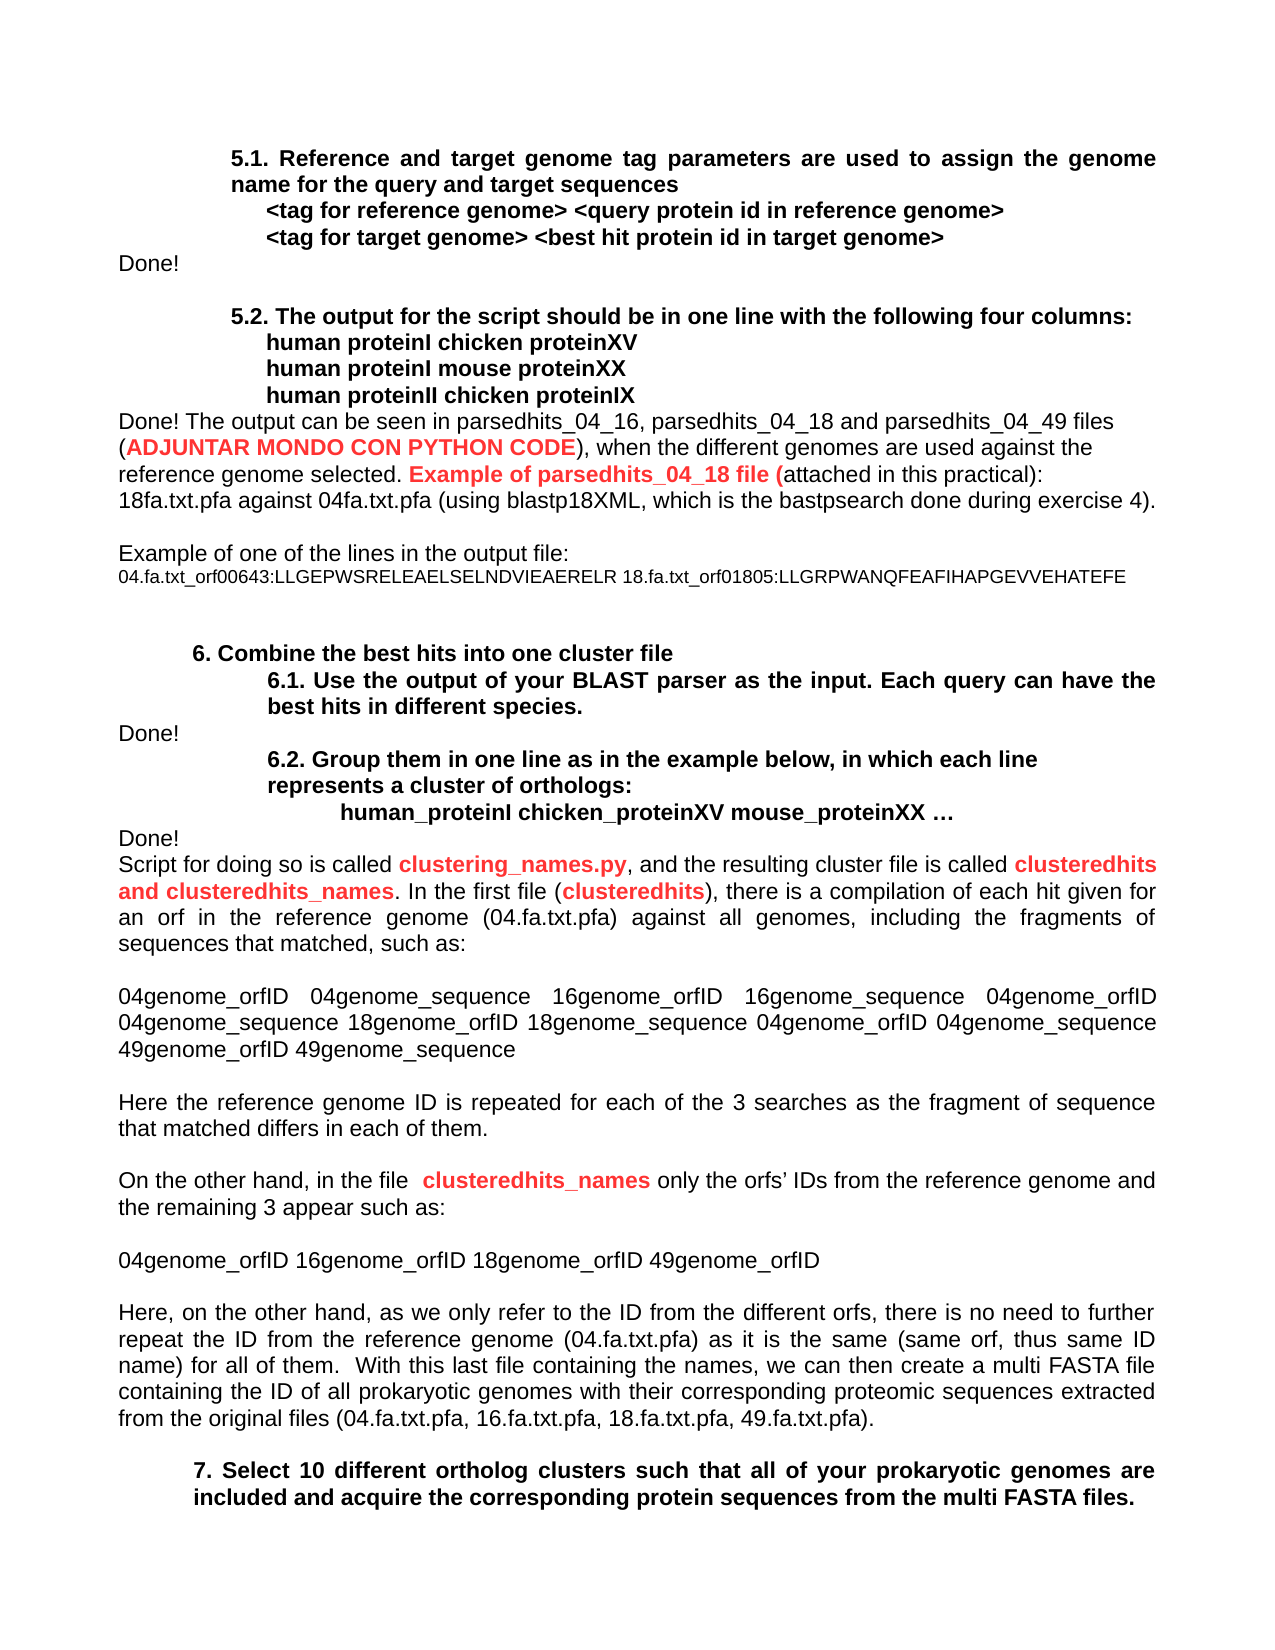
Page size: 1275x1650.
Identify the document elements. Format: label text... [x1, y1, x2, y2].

text 04genome_orfID 16genome_orfID 18genome_orfID 49genome_orfID [118, 1247, 1157, 1273]
text 6. Combine the best hits into one cluster file [118, 640, 1157, 667]
text <tag for target genome> <best hit protein id in target genome> [118, 223, 1157, 250]
text Done! [118, 250, 1157, 276]
text 04.fa.txt_orf00643:LLGEPWSRELEAELSELNDVIEAERELR 18.fa.txt_orf01805:LLGRPWANQFEAFIHAPGEVVEHATEFE [118, 566, 1157, 588]
text human proteinI chicken proteinXV [118, 329, 1157, 355]
text human_proteinI chicken_proteinXV mouse_proteinXX … [118, 798, 1157, 825]
list 6.2. Group them in one line as in the example below, in which each line represents a cluster of orthologs: [229, 746, 1157, 798]
text Done! [118, 825, 1157, 851]
text human proteinII chicken proteinIX [118, 382, 1157, 408]
text Script for doing so is called clustering_names.py, and the resulting cluster file is called clusteredhits and clusteredhits_names. In the first file (clusteredhits), there is a compilation of each hit given for an orf in the reference genome (04.fa.txt.pfa) against all genomes, including the fragments of sequences that matched, such as: [118, 851, 1157, 957]
list 7. Select 10 different ortholog clusters such that all of your prokaryotic genomes are included and acquire the corresponding protein sequences from the multi FASTA files. [156, 1457, 1157, 1510]
text Example of one of the lines in the output file: [118, 540, 1157, 566]
text Here, on the other hand, as we only refer to the ID from the different orfs, there is no need to further repeat the ID from the reference genome (04.fa.txt.pfa) as it is the same (same orf, thus same ID name) for all of them. With this last file containing the names, we can then create a multi FASTA file containing the ID of all prokaryotic genomes with their corresponding proteomic sequences extracted from the original files (04.fa.txt.pfa, 16.fa.txt.pfa, 18.fa.txt.pfa, 49.fa.txt.pfa). [118, 1299, 1157, 1431]
text human proteinI mouse proteinXX [118, 355, 1157, 382]
text Done! [118, 719, 1157, 746]
list 5.1. Reference and target genome tag parameters are used to assign the genome name for the query and target sequences [193, 144, 1157, 197]
list 6.1. Use the output of your BLAST parser as the input. Each query can have the best hits in different species. [229, 667, 1157, 719]
list 5.2. The output for the script should be in one line with the following four columns: [193, 303, 1157, 329]
text On the other hand, in the file clusteredhits_names only the orfs’ IDs from the reference genome and the remaining 3 appear such as: [118, 1167, 1157, 1220]
text Here the reference genome ID is repeated for each of the 3 searches as the fragment of sequence that matched differs in each of them. [118, 1088, 1157, 1141]
text 04genome_orfID 04genome_sequence 16genome_orfID 16genome_sequence 04genome_orfID 04genome_sequence 18genome_orfID 18genome_sequence 04genome_orfID 04genome_sequence 49genome_orfID 49genome_sequence [118, 983, 1157, 1062]
text Done! The output can be seen in parsedhits_04_16, parsedhits_04_18 and parsedhits_04_49 files (ADJUNTAR MONDO CON PYTHON CODE), when the different genomes are used against the reference genome selected. Example of parsedhits_04_18 file (attached in this practical): 18fa.txt.pfa against 04fa.txt.pfa (using blastp18XML, which is the bastpsearch done during exercise 4). [118, 408, 1157, 513]
text <tag for reference genome> <query protein id in reference genome> [118, 197, 1157, 223]
